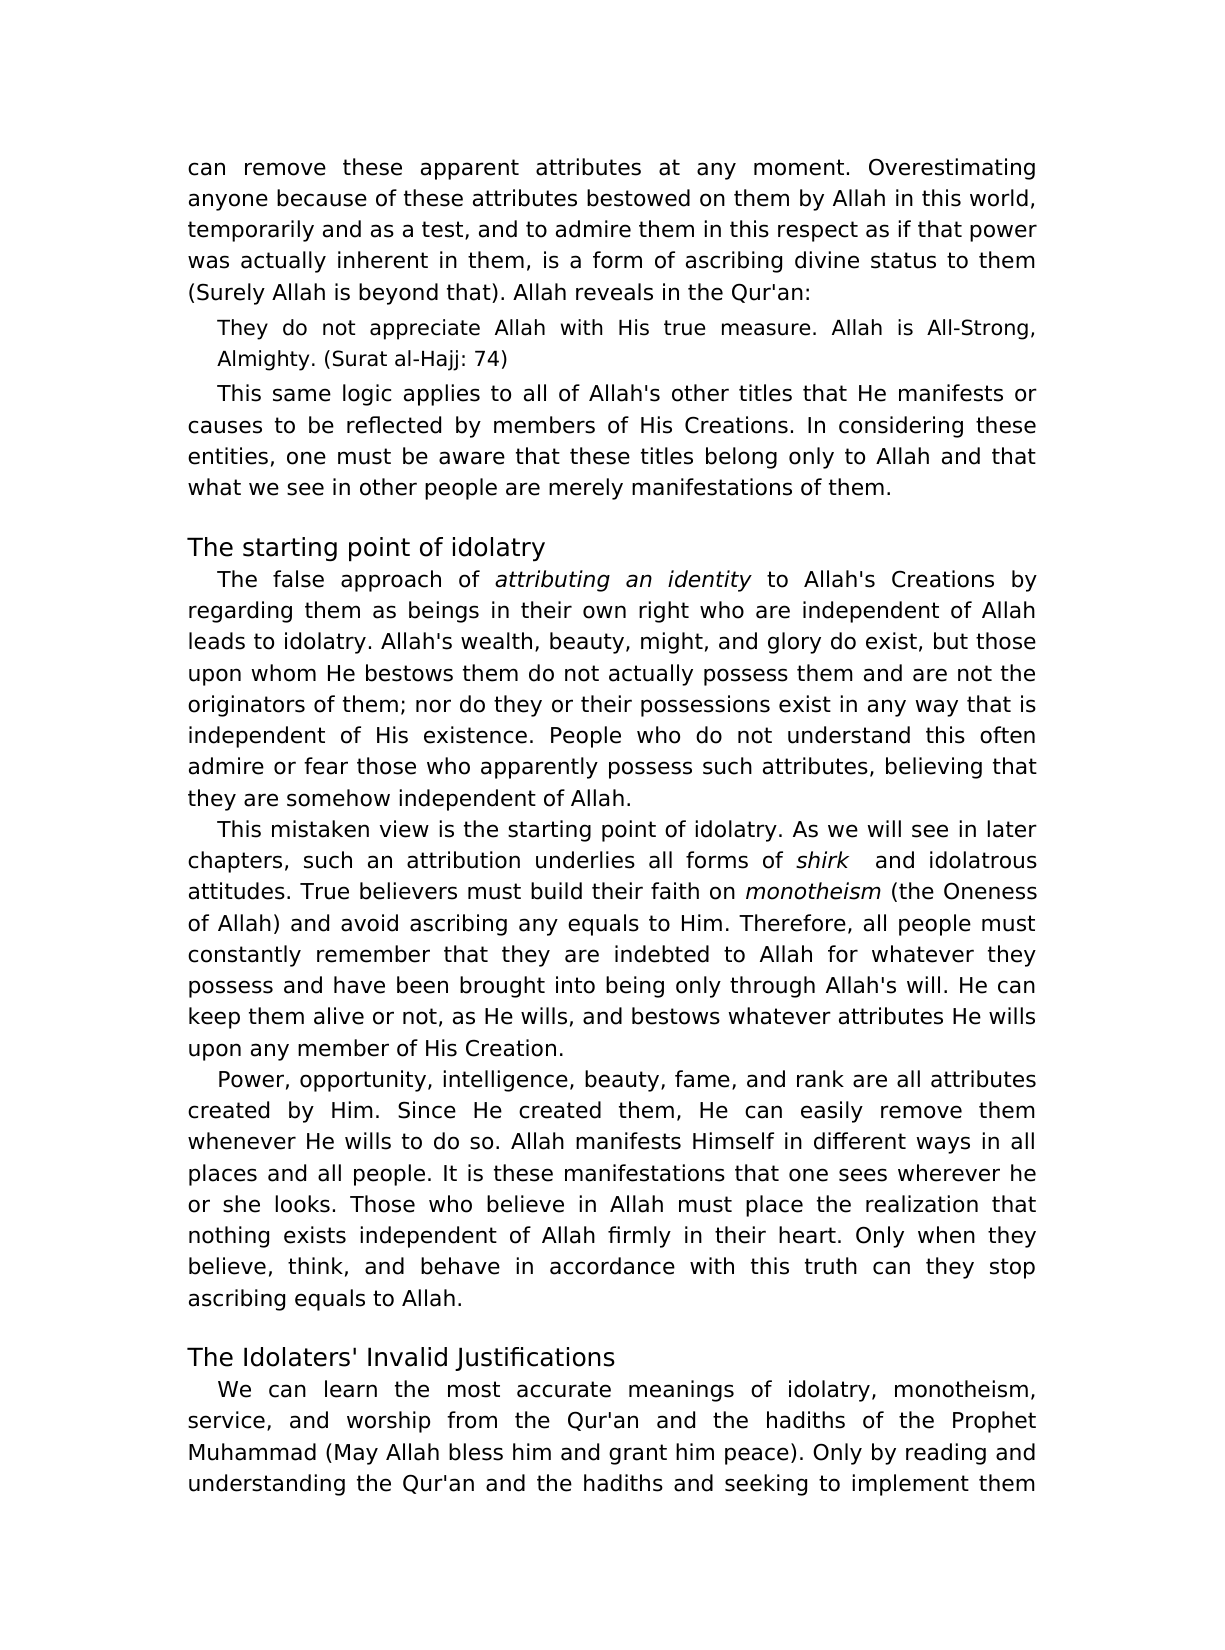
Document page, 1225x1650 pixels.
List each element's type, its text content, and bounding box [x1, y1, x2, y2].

subtitle The Idolaters' Invalid Justifications [187, 1343, 1037, 1373]
text We can learn the most accurate meanings of idolatry, monotheism, service, and worship from the Qur'an and the hadiths of the Prophet Muhammad (May Allah bless him and grant him peace). Only by reading and understanding the Qur'an and the hadiths and seeking to implement them [187, 1373, 1037, 1498]
text Power, opportunity, intelligence, beauty, fame, and rank are all attributes created by Him. Since He created them, He can easily remove them whenever He wills to do so. Allah manifests Himself in different ways in all places and all people. It is these manifestations that one sees wherever he or she looks. Those who believe in Allah must place the realization that nothing exists independent of Allah firmly in their heart. Only when they believe, think, and behave in accordance with this truth can they stop ascribing equals to Allah. [187, 1062, 1037, 1312]
text This mistaken view is the starting point of idolatry. As we will see in later chapters, such an attribution underlies all forms of shirk and idolatrous attitudes. True believers must build their faith on monotheism (the Oneness of Allah) and avoid ascribing any equals to Him. Therefore, all people must constantly remember that they are indebted to Allah for whatever they possess and have been brought into being only through Allah's will. He can keep them alive or not, as He wills, and bestows whatever attributes He wills upon any member of His Creation. [187, 812, 1037, 1062]
text This same logic applies to all of Allah's other titles that He manifests or causes to be reflected by members of His Creations. In considering these entities, one must be aware that these titles belong only to Allah and that what we see in other people are merely manifestations of them. [187, 377, 1037, 502]
text The false approach of attributing an identity to Allah's Creations by regarding them as beings in their own right who are independent of Allah leads to idolatry. Allah's wealth, beauty, might, and glory do exist, but those upon whom He bestows them do not actually possess them and are not the originators of them; nor do they or their possessions exist in any way that is independent of His existence. People who do not understand this often admire or fear those who apparently possess such attributes, believing that they are somehow independent of Allah. [187, 562, 1037, 812]
subtitle The starting point of idolatry [187, 533, 1037, 562]
text can remove these apparent attributes at any moment. Overestimating anyone because of these attributes bestowed on them by Allah in this world, temporarily and as a test, and to admire them in this respect as if that power was actually inherent in them, is a form of ascribing divine status to them (Surely Allah is beyond that). Allah reveals in the Qur'an: [187, 150, 1037, 306]
text They do not appreciate Allah with His true measure. Allah is All-Strong, Almighty. (Surat al-Hajj: 74) [217, 310, 1037, 373]
